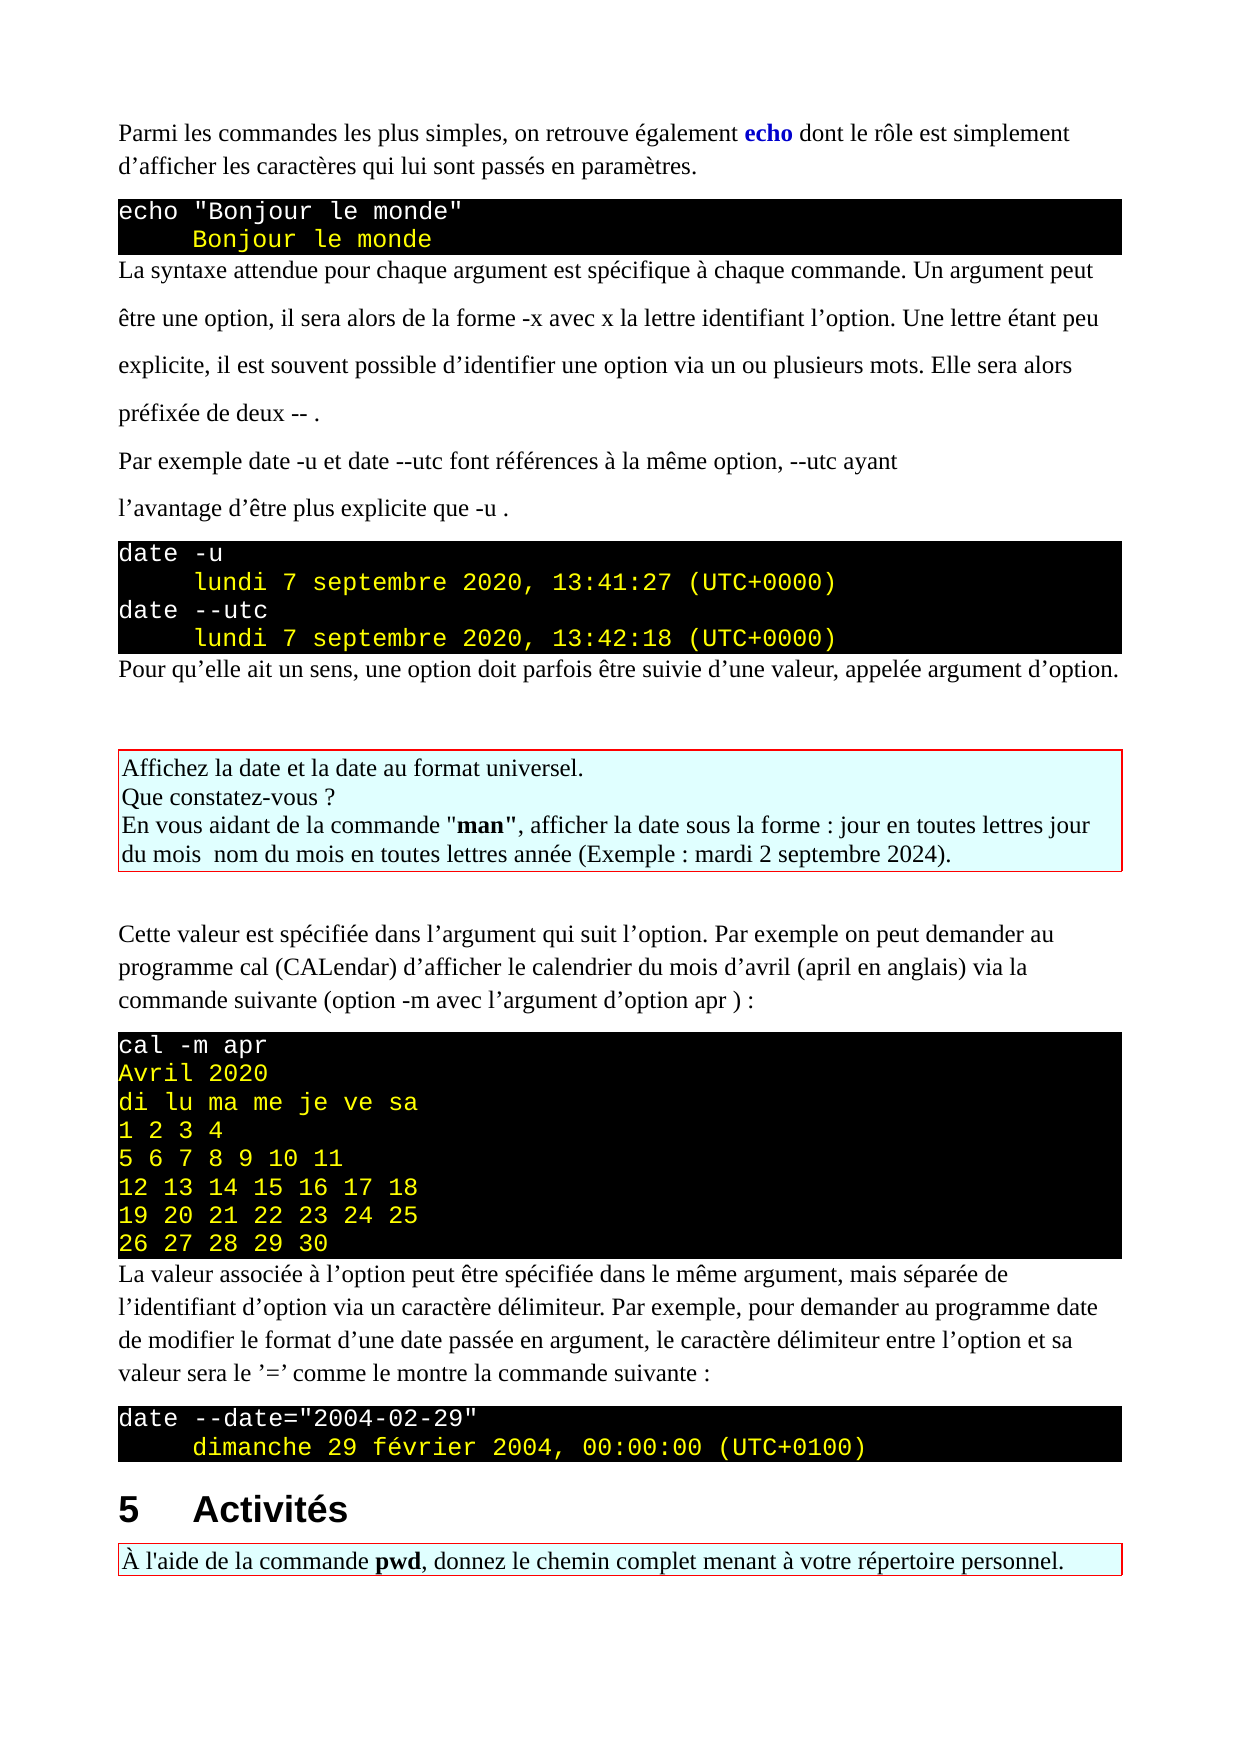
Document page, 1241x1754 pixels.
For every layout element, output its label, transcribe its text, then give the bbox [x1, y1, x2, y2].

text Que constatez-vous ? [119, 778, 1121, 807]
text La syntaxe attendue pour chaque argument est spécifique à chaque commande. Un argument peut [118, 255, 1122, 284]
text dimanche 29 février 2004, 00:00:00 (UTC+0100) [118, 1434, 1122, 1462]
text préfixée de deux -- . [118, 398, 1122, 427]
subtitle Activités [118, 1487, 1122, 1531]
text À l'aide de la commande pwd, donnez le chemin complet menant à votre répertoire personnel. [119, 1544, 1121, 1575]
text 1 2 3 4 [118, 1117, 1122, 1146]
text l’avantage d’être plus explicite que -u . [118, 493, 1122, 522]
text cal -m apr [118, 1032, 1122, 1061]
text Bonjour le monde [118, 227, 1122, 255]
text être une option, il sera alors de la forme -x avec x la lettre identifiant l’option. Une lettre étant peu [118, 303, 1122, 332]
text 12 13 14 15 16 17 18 [118, 1174, 1122, 1202]
text di lu ma me je ve sa [118, 1089, 1122, 1117]
text Cette valeur est spécifiée dans l’argument qui suit l’option. Par exemple on peut demander au programme cal (CALendar) d’afficher le calendrier du mois d’avril (april en anglais) via la commande suivante (option -m avec l’argument d’option apr ) : [118, 919, 1122, 1014]
text 19 20 21 22 23 24 25 [118, 1202, 1122, 1231]
text date --date="2004-02-29" [118, 1406, 1122, 1434]
text En vous aidant de la commande "man", afficher la date sous la forme : jour en toutes lettres jour du mois nom du mois en toutes lettres année (Exemple : mardi 2 septembre 2024). [119, 807, 1121, 871]
text Pour qu’elle ait un sens, une option doit parfois être suivie d’une valeur, appelée argument d’option. [118, 654, 1122, 683]
text 26 27 28 29 30 [118, 1231, 1122, 1259]
text 5 6 7 8 9 10 11 [118, 1146, 1122, 1174]
text La valeur associée à l’option peut être spécifiée dans le même argument, mais séparée de l’identifiant d’option via un caractère délimiteur. Par exemple, pour demander au programme date de modifier le format d’une date passée en argument, le caractère délimiteur entre l’option et sa valeur sera le ’=’ comme le montre la commande suivante : [118, 1259, 1122, 1387]
text lundi 7 septembre 2020, 13:41:27 (UTC+0000) [118, 569, 1122, 598]
text explicite, il est souvent possible d’identifier une option via un ou plusieurs mots. Elle sera alors [118, 351, 1122, 379]
text date --utc [118, 598, 1122, 626]
text Avril 2020 [118, 1061, 1122, 1089]
text lundi 7 septembre 2020, 13:42:18 (UTC+0000) [118, 626, 1122, 654]
text Parmi les commandes les plus simples, on retrouve également echo dont le rôle est simplement d’afficher les caractères qui lui sont passés en paramètres. [118, 118, 1122, 180]
text date -u [118, 541, 1122, 569]
text echo "Bonjour le monde" [118, 199, 1122, 227]
text Affichez la date et la date au format universel. [119, 751, 1121, 778]
text Par exemple date -u et date --utc font références à la même option, --utc ayant [118, 446, 1122, 474]
